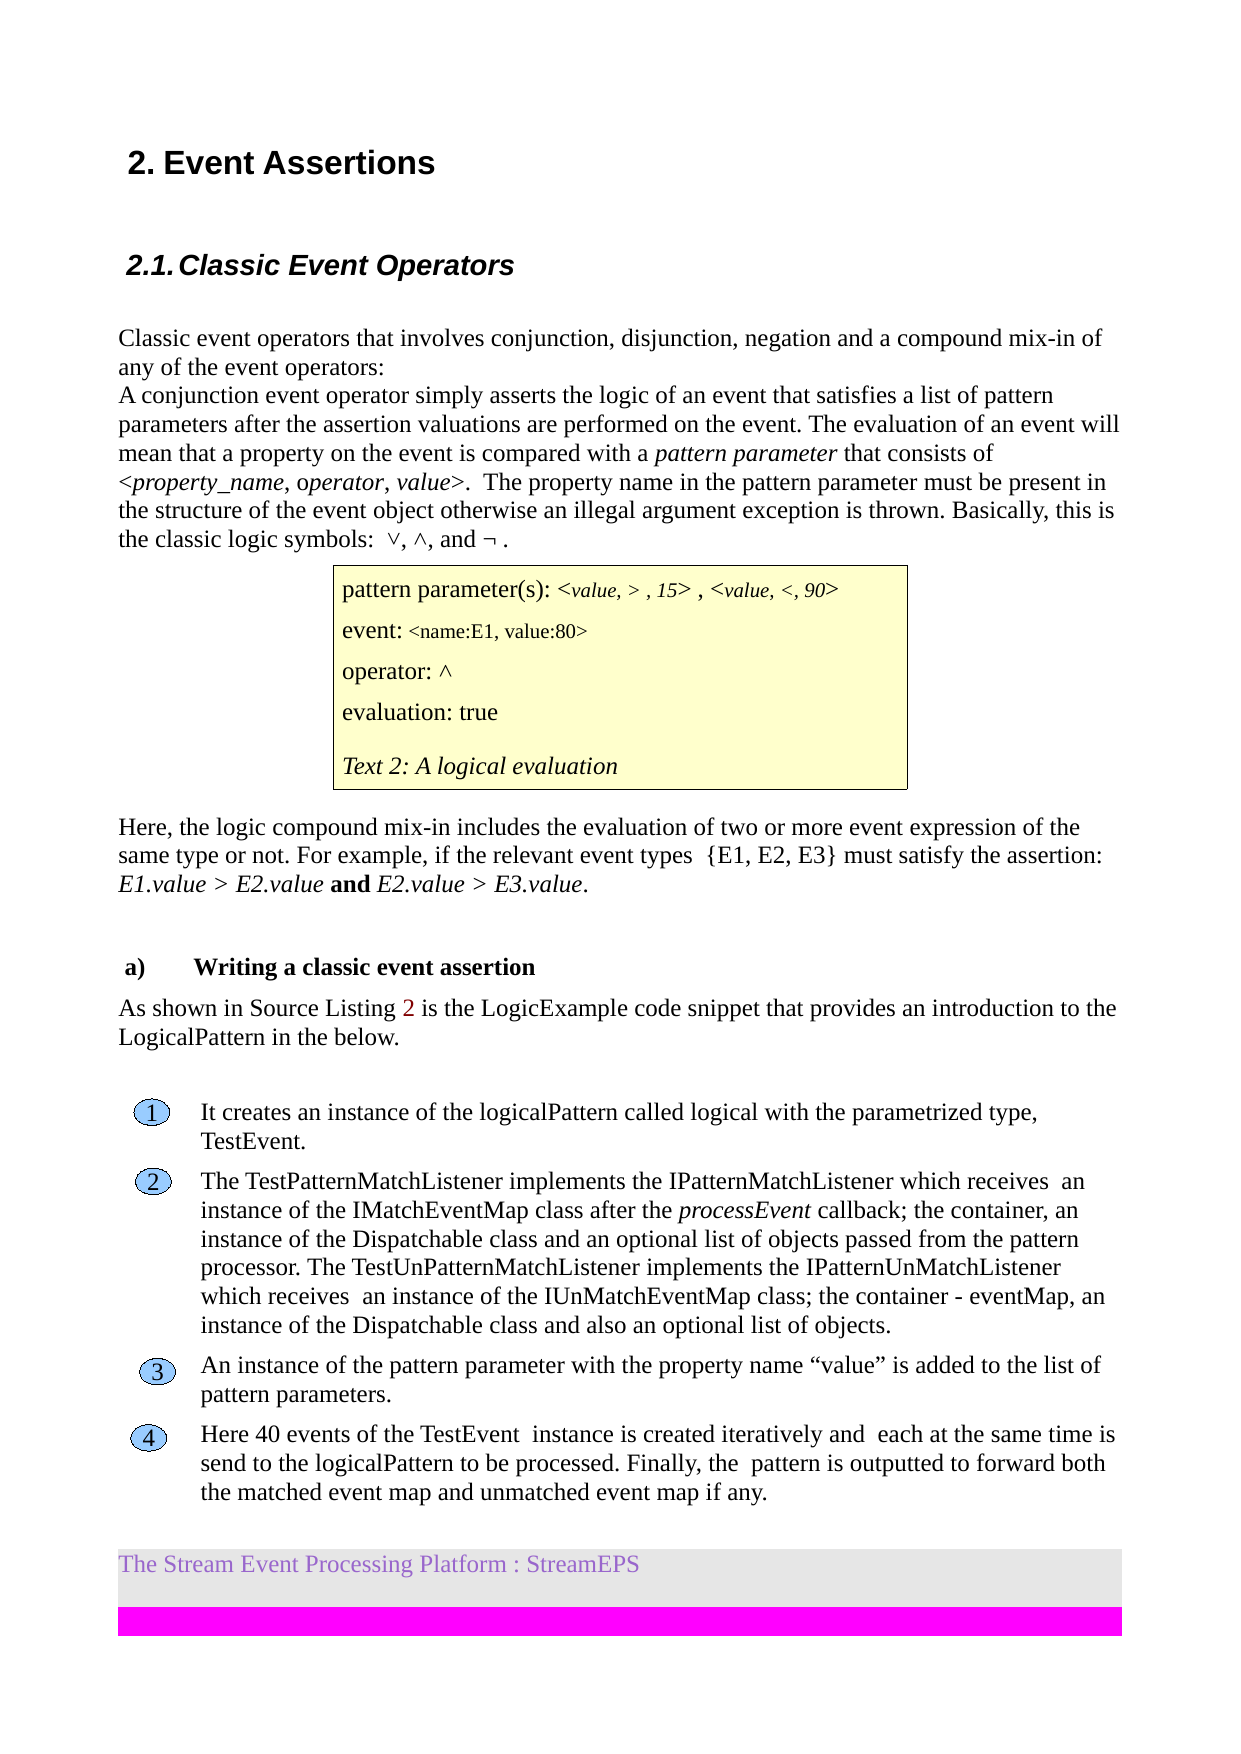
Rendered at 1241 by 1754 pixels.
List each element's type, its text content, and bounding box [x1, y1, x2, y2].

text As shown in Source Listing 2 is the LogicExample code snippet that provides an introduction to the LogicalPattern in the below. [118, 993, 1122, 1050]
table_header [118, 1092, 194, 1161]
subtitle Event Assertions [118, 143, 1122, 182]
text Here, the logic compound mix-in includes the evaluation of two or more event expression of the same type or not. For example, if the relevant event types {E1, E2, E3} must satisfy the assertion: E1.value > E2.value and E2.value > E3.value. [118, 812, 1122, 898]
text Classic event operators that involves conjunction, disjunction, negation and a compound mix-in of any of the event operators: [118, 323, 1122, 380]
list Text 2: A logical evaluation [342, 751, 898, 780]
subtitle Classic Event Operators [118, 248, 1122, 282]
text A conjunction event operator simply asserts the logic of an event that satisfies a list of pattern parameters after the assertion valuations are performed on the event. The evaluation of an event will mean that a property on the event is compared with a pattern parameter that consists of <property_name, operator, value>. The property name in the pattern parameter must be present in the structure of the event object otherwise an illegal argument exception is thrown. Basically, this is the classic logic symbols: ˅, ˄, and ¬ . [118, 380, 1122, 553]
list operator: ˄ [342, 656, 898, 685]
list event: <name:E1, value:80> [342, 615, 898, 644]
table_cell The TestPatternMatchListener implements the IPatternMatchListener which receives an instance of the IMatchEventMap class after the processEvent callback; the container, an instance of the Dispatchable class and an optional list of objects passed from the pattern processor. The TestUnPatternMatchListener implements the IPatternUnMatchListener which receives an instance of the IUnMatchEventMap class; the container - eventMap, an instance of the Dispatchable class and also an optional list of objects. [195, 1161, 1122, 1344]
list evaluation: true [342, 697, 898, 726]
table_header It creates an instance of the logicalPattern called logical with the parametrized type, TestEvent. [195, 1092, 1122, 1161]
table_cell [118, 1414, 194, 1511]
table_cell Here 40 events of the TestEvent instance is created iteratively and each at the same time is send to the logicalPattern to be processed. Finally, the pattern is outputted to forward both the matched event map and unmatched event map if any. [195, 1414, 1122, 1511]
table_cell [118, 1345, 194, 1413]
table_cell [118, 1161, 194, 1344]
subtitle Writing a classic event assertion [118, 952, 1122, 980]
table_cell An instance of the pattern parameter with the property name “value” is added to the list of pattern parameters. [195, 1345, 1122, 1413]
list pattern parameter(s): <value, > , 15> , <value, <, 90> [342, 574, 898, 602]
